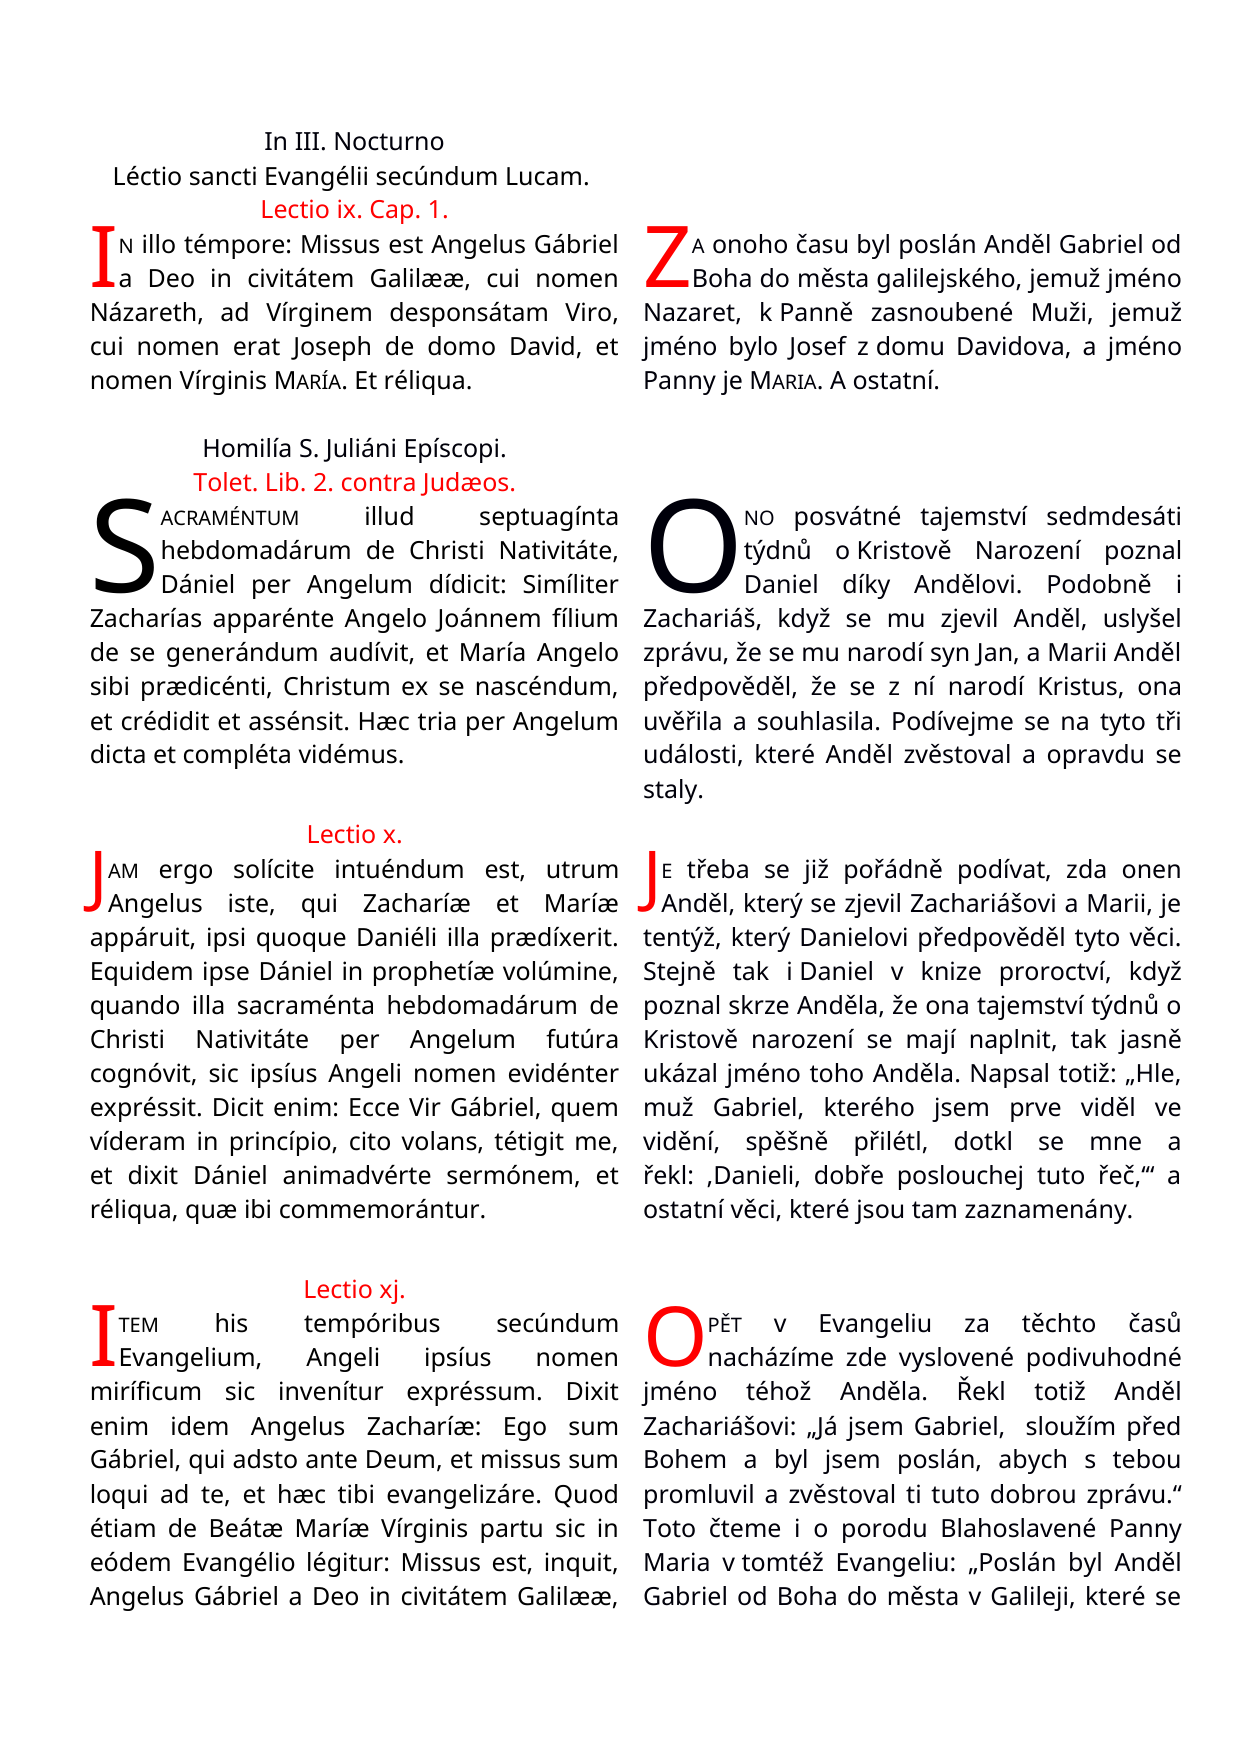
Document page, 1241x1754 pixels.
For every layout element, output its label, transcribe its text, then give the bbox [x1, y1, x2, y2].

table_cell Opět v Evangeliu za těchto časů nacházíme zde vyslovené podivuhodné jméno téhož Anděla. Řekl totiž Anděl Zachariášovi: „Já jsem Gabriel, sloužím před Bohem a byl jsem poslán, abych s tebou promluvil a zvěstoval ti tuto dobrou zprávu.“ Toto čteme i o porodu Blahoslavené Panny Maria v tomtéž Evangeliu: „Poslán byl Anděl Gabriel od Boha do města v Galileji, které se [631, 1266, 1194, 1618]
table_cell Za onoho času byl poslán Anděl Gabriel od Boha do města galilejského, jemuž jméno Nazaret, k Panně zasnoubené Muži, jemuž jméno bylo Josef z domu Davidova, a jméno Panny je Maria. A ostatní. Ono posvátné tajemství sedmdesáti týdnů o Kristově Narození poznal Daniel díky Andělovi. Podobně i Zachariáš, když se mu zjevil Anděl, uslyšel zprávu, že se mu narodí syn Jan, a Marii Anděl předpověděl, že se z ní narodí Kristus, ona uvěřila a souhlasila. Podívejme se na tyto tři události, které Anděl zvěstoval a opravdu se staly. [631, 118, 1194, 811]
table_cell Lectio x. Jam ergo solícite intuéndum est, utrum Angelus iste, qui Zacharíæ et Maríæ appáruit, ipsi quoque Daniéli illa prædíxerit. Equidem ipse Dániel in prophetíæ volúmine, quando illa sacraménta hebdomadárum de Christi Nativitáte per Angelum futúra cognóvit, sic ipsíus Angeli nomen evidénter expréssit. Dicit enim: Ecce Vir Gábriel, quem víderam in princípio, cito volans, tétigit me, et dixit Dániel animadvérte sermónem, et réliqua, quæ ibi commemorántur. [78, 811, 631, 1266]
table_cell In III. Nocturno Léctio sancti Evangélii secúndum Lucam. Lectio ix. Cap. 1. In illo témpore: Missus est Angelus Gábriel a Deo in civitátem Galilææ, cui nomen Názareth, ad Vírginem desponsátam Viro, cui nomen erat Joseph de domo David, et nomen Vírginis María. Et réliqua. Homilía S. Juliáni Epíscopi. Tolet. Lib. 2. contra Judæos. Sacraméntum illud septuagínta hebdomadárum de Christi Nativitáte, Dániel per Angelum dídicit: Simíliter Zacharías apparénte Angelo Joánnem fílium de se generándum audívit, et María Angelo sibi prædicénti, Christum ex se nascéndum, et crédidit et assénsit. Hæc tria per Angelum dicta et compléta vidémus. [78, 118, 631, 811]
table_cell Lectio xj. Item his tempóribus secúndum Evangelium, Angeli ipsíus nomen miríficum sic invenítur expréssum. Dixit enim idem Angelus Zacharíæ: Ego sum Gábriel, qui adsto ante Deum, et missus sum loqui ad te, et hæc tibi evangelizáre. Quod étiam de Beátæ Maríæ Vírginis partu sic in eódem Evangélio légitur: Missus est, inquit, Angelus Gábriel a Deo in civitátem Galilææ, [78, 1266, 631, 1618]
table_cell Je třeba se již pořádně podívat, zda onen Anděl, který se zjevil Zachariášovi a Marii, je tentýž, který Danielovi předpověděl tyto věci. Stejně tak i Daniel v knize proroctví, když poznal skrze Anděla, že ona tajemství týdnů o Kristově narození se mají naplnit, tak jasně ukázal jméno toho Anděla. Napsal totiž: „Hle, muž Gabriel, kterého jsem prve viděl ve vidění, spěšně přilétl, dotkl se mne a řekl: ,Danieli, dobře poslouchej tuto řeč,‘“ a ostatní věci, které jsou tam zaznamenány. [631, 811, 1194, 1266]
